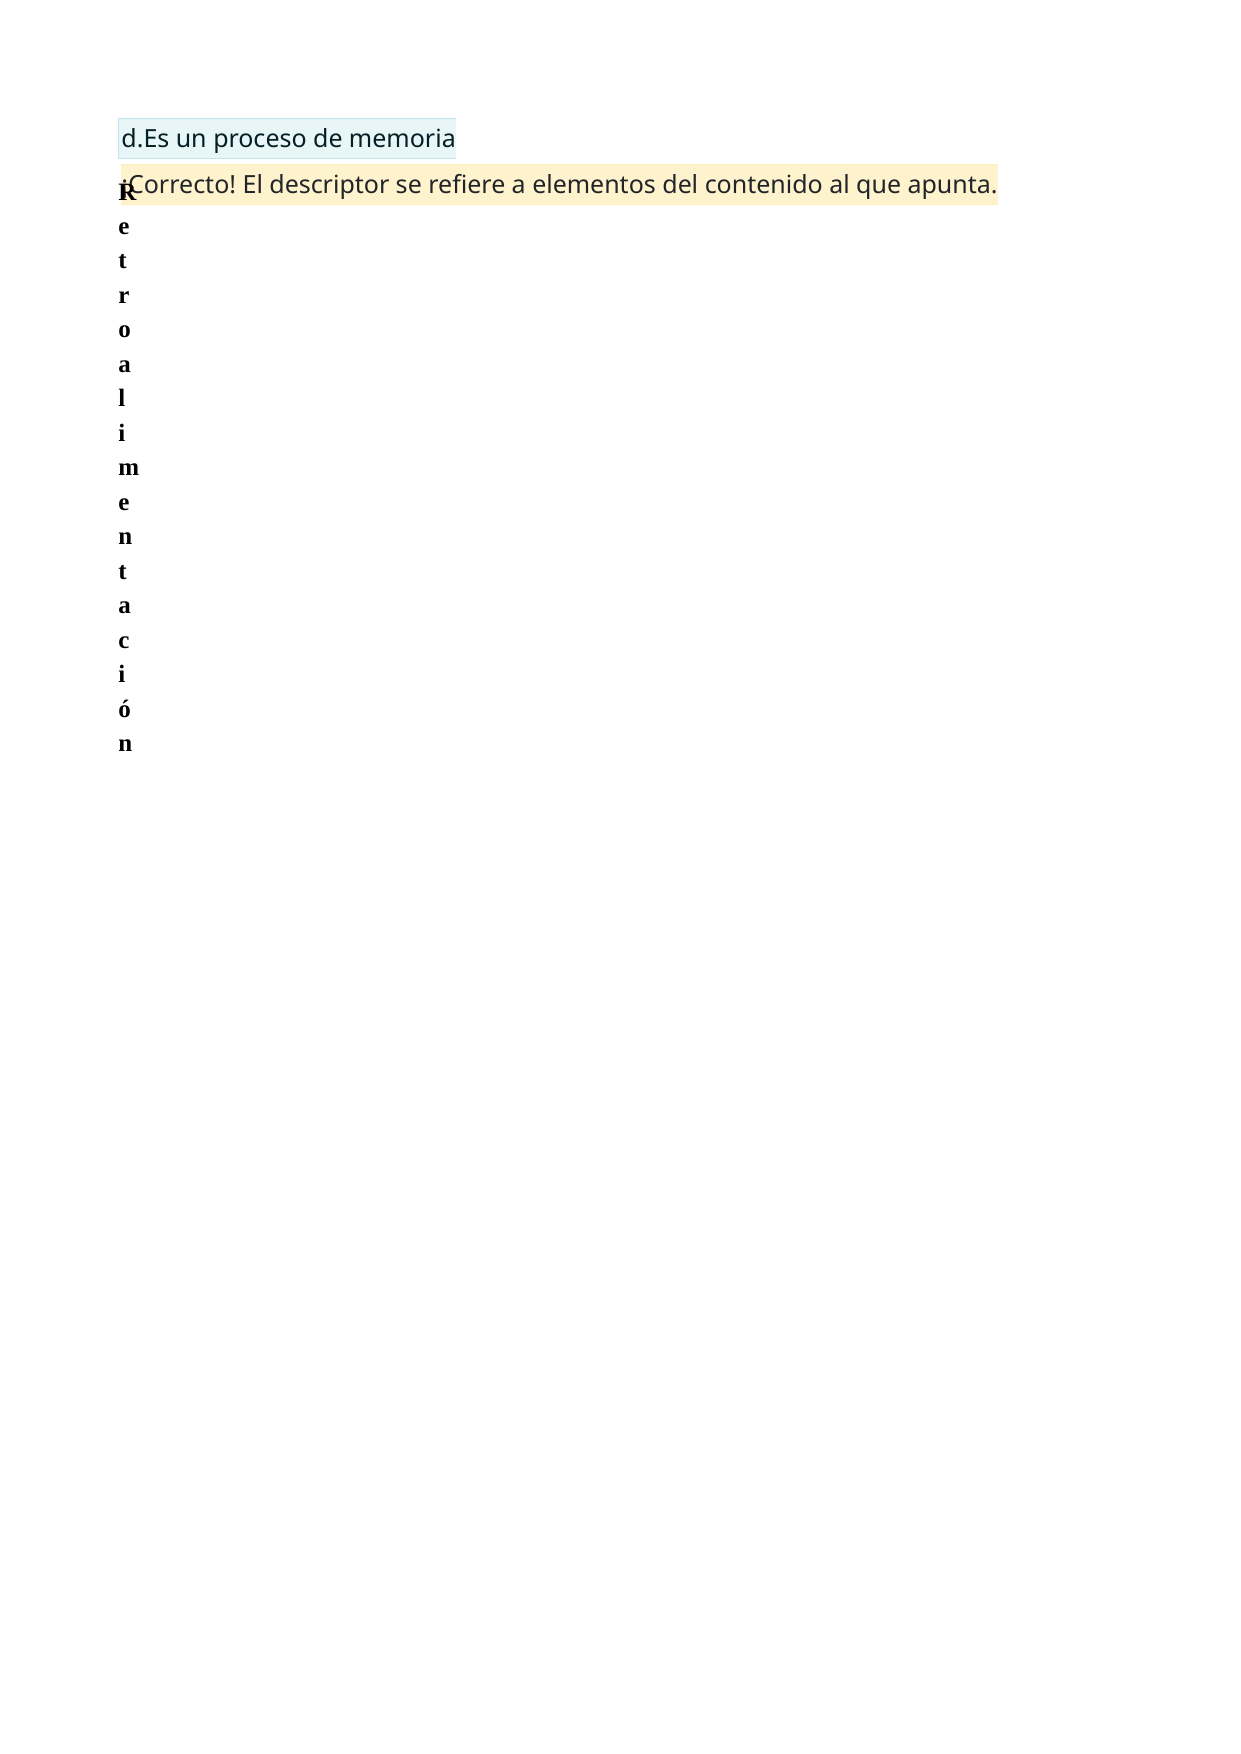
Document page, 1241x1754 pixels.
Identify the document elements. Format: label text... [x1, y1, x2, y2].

text d.Es un proceso de memoria [119, 118, 1122, 158]
text ¡Correcto! El descriptor se refiere a elementos del contenido al que apunta. [118, 164, 1122, 204]
